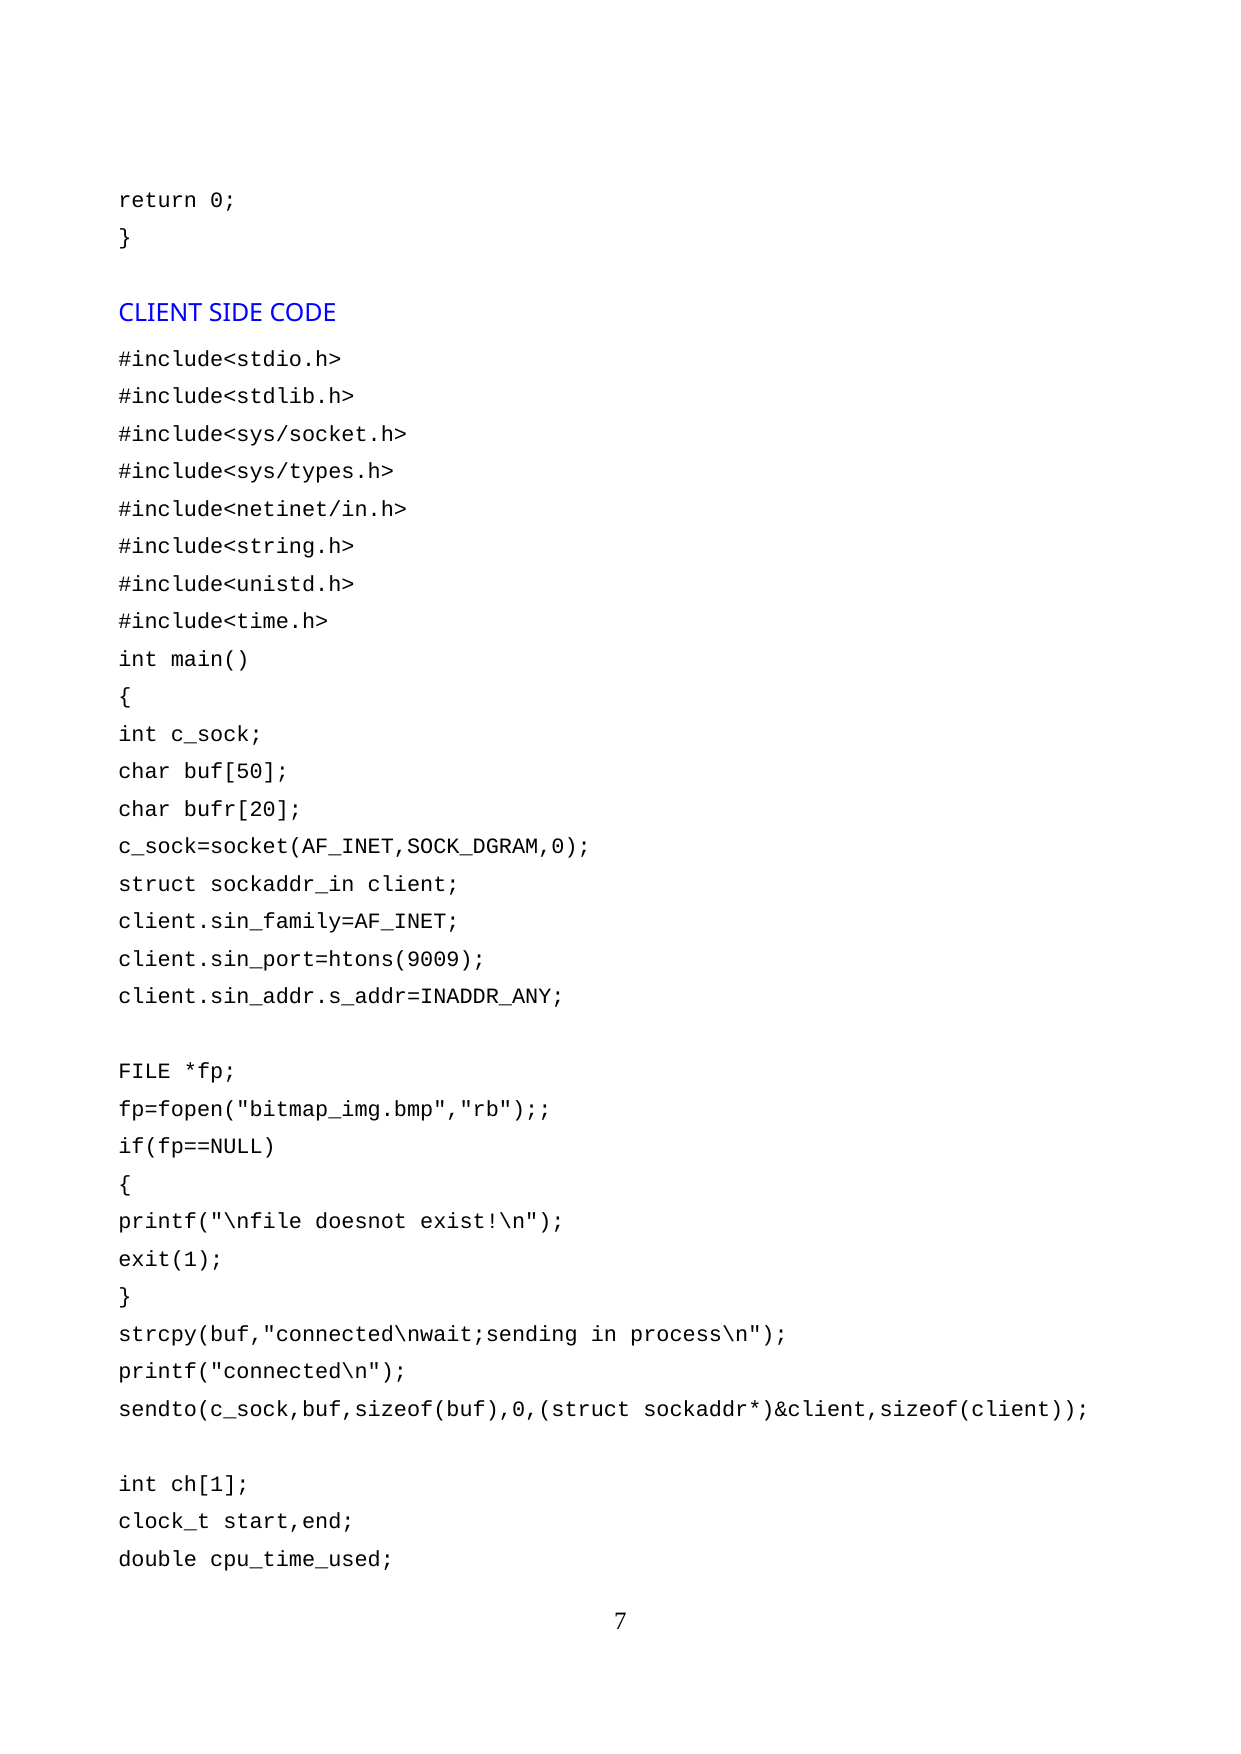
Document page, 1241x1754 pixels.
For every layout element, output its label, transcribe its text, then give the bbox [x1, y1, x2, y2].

text c_sock=socket(AF_INET,SOCK_DGRAM,0); [118, 823, 1122, 860]
text FILE *fp; [118, 1048, 1122, 1085]
text } [118, 214, 1122, 251]
text client.sin_family=AF_INET; [118, 898, 1122, 935]
text } [118, 1273, 1122, 1310]
text fp=fopen("bitmap_img.bmp","rb");; [118, 1085, 1122, 1123]
text sendto(c_sock,buf,sizeof(buf),0,(struct sockaddr*)&client,sizeof(client)); [118, 1385, 1122, 1423]
text struct sockaddr_in client; [118, 860, 1122, 898]
text client.sin_addr.s_addr=INADDR_ANY; [118, 973, 1122, 1010]
text #include<unistd.h> [118, 560, 1122, 598]
text { [118, 673, 1122, 710]
text #include<time.h> [118, 598, 1122, 635]
text { [118, 1160, 1122, 1198]
text exit(1); [118, 1235, 1122, 1273]
text #include<stdio.h> [118, 348, 1122, 373]
text #include<netinet/in.h> [118, 485, 1122, 523]
text clock_t start,end; [118, 1498, 1122, 1535]
text int main() [118, 635, 1122, 673]
text strcpy(buf,"connected\nwait;sending in process\n"); [118, 1310, 1122, 1348]
text return 0; [118, 176, 1122, 214]
text #include<stdlib.h> [118, 373, 1122, 410]
text client.sin_port=htons(9009); [118, 935, 1122, 973]
text if(fp==NULL) [118, 1123, 1122, 1160]
text char bufr[20]; [118, 785, 1122, 823]
text #include<sys/socket.h> [118, 410, 1122, 448]
text int c_sock; [118, 710, 1122, 748]
text double cpu_time_used; [118, 1535, 1122, 1573]
text printf("\nfile doesnot exist!\n"); [118, 1198, 1122, 1235]
text int ch[1]; [118, 1460, 1122, 1498]
text CLIENT SIDE CODE [118, 294, 1122, 328]
text char buf[50]; [118, 748, 1122, 785]
text #include<sys/types.h> [118, 448, 1122, 485]
text #include<string.h> [118, 523, 1122, 560]
text printf("connected\n"); [118, 1348, 1122, 1385]
